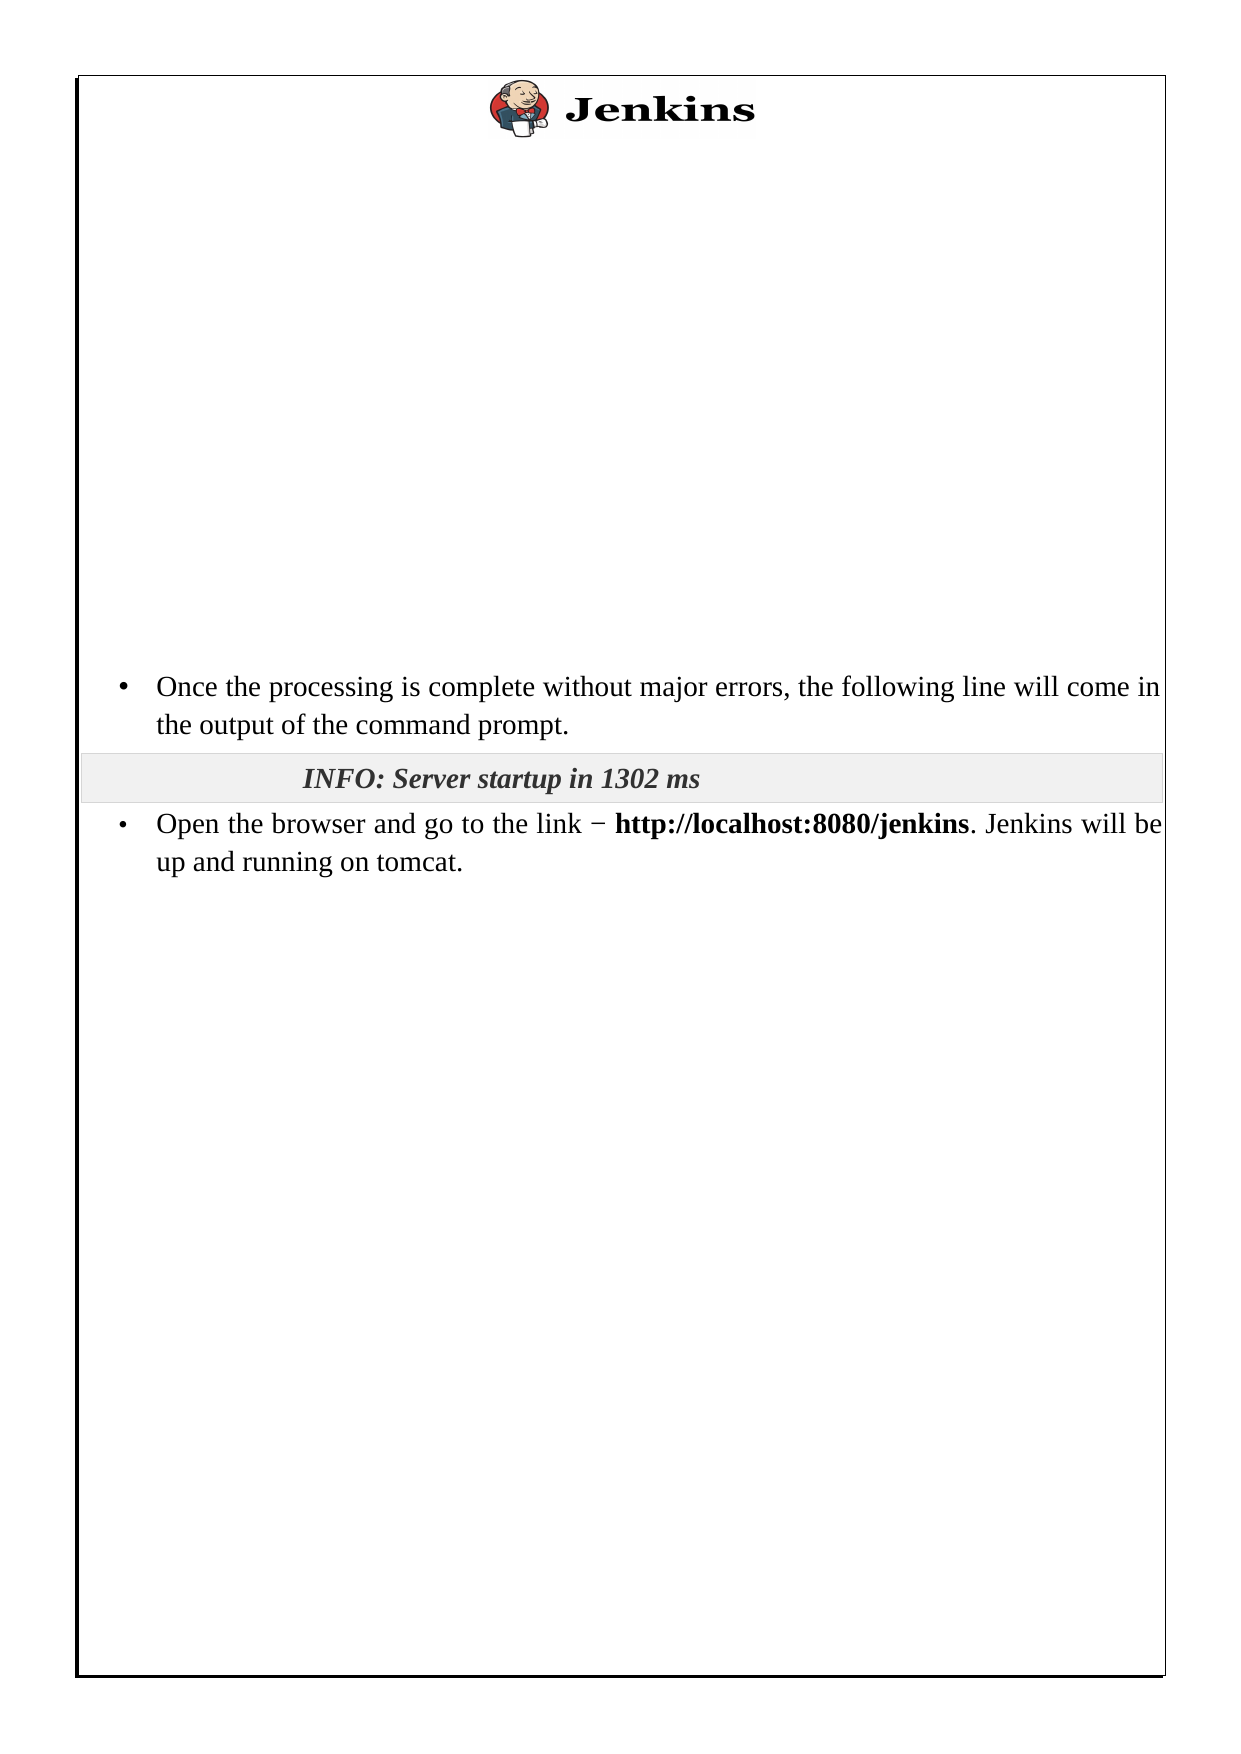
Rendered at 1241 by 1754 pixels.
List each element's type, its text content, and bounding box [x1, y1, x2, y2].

list Once the processing is complete without major errors, the following line will come in the output of the command prompt. [119, 666, 1162, 741]
picture [487, 78, 757, 139]
text INFO: Server startup in 1302 ms [82, 754, 1162, 802]
list Open the browser and go to the link − http://localhost:8080/jenkins. Jenkins will be up and running on tomcat. [119, 803, 1162, 877]
